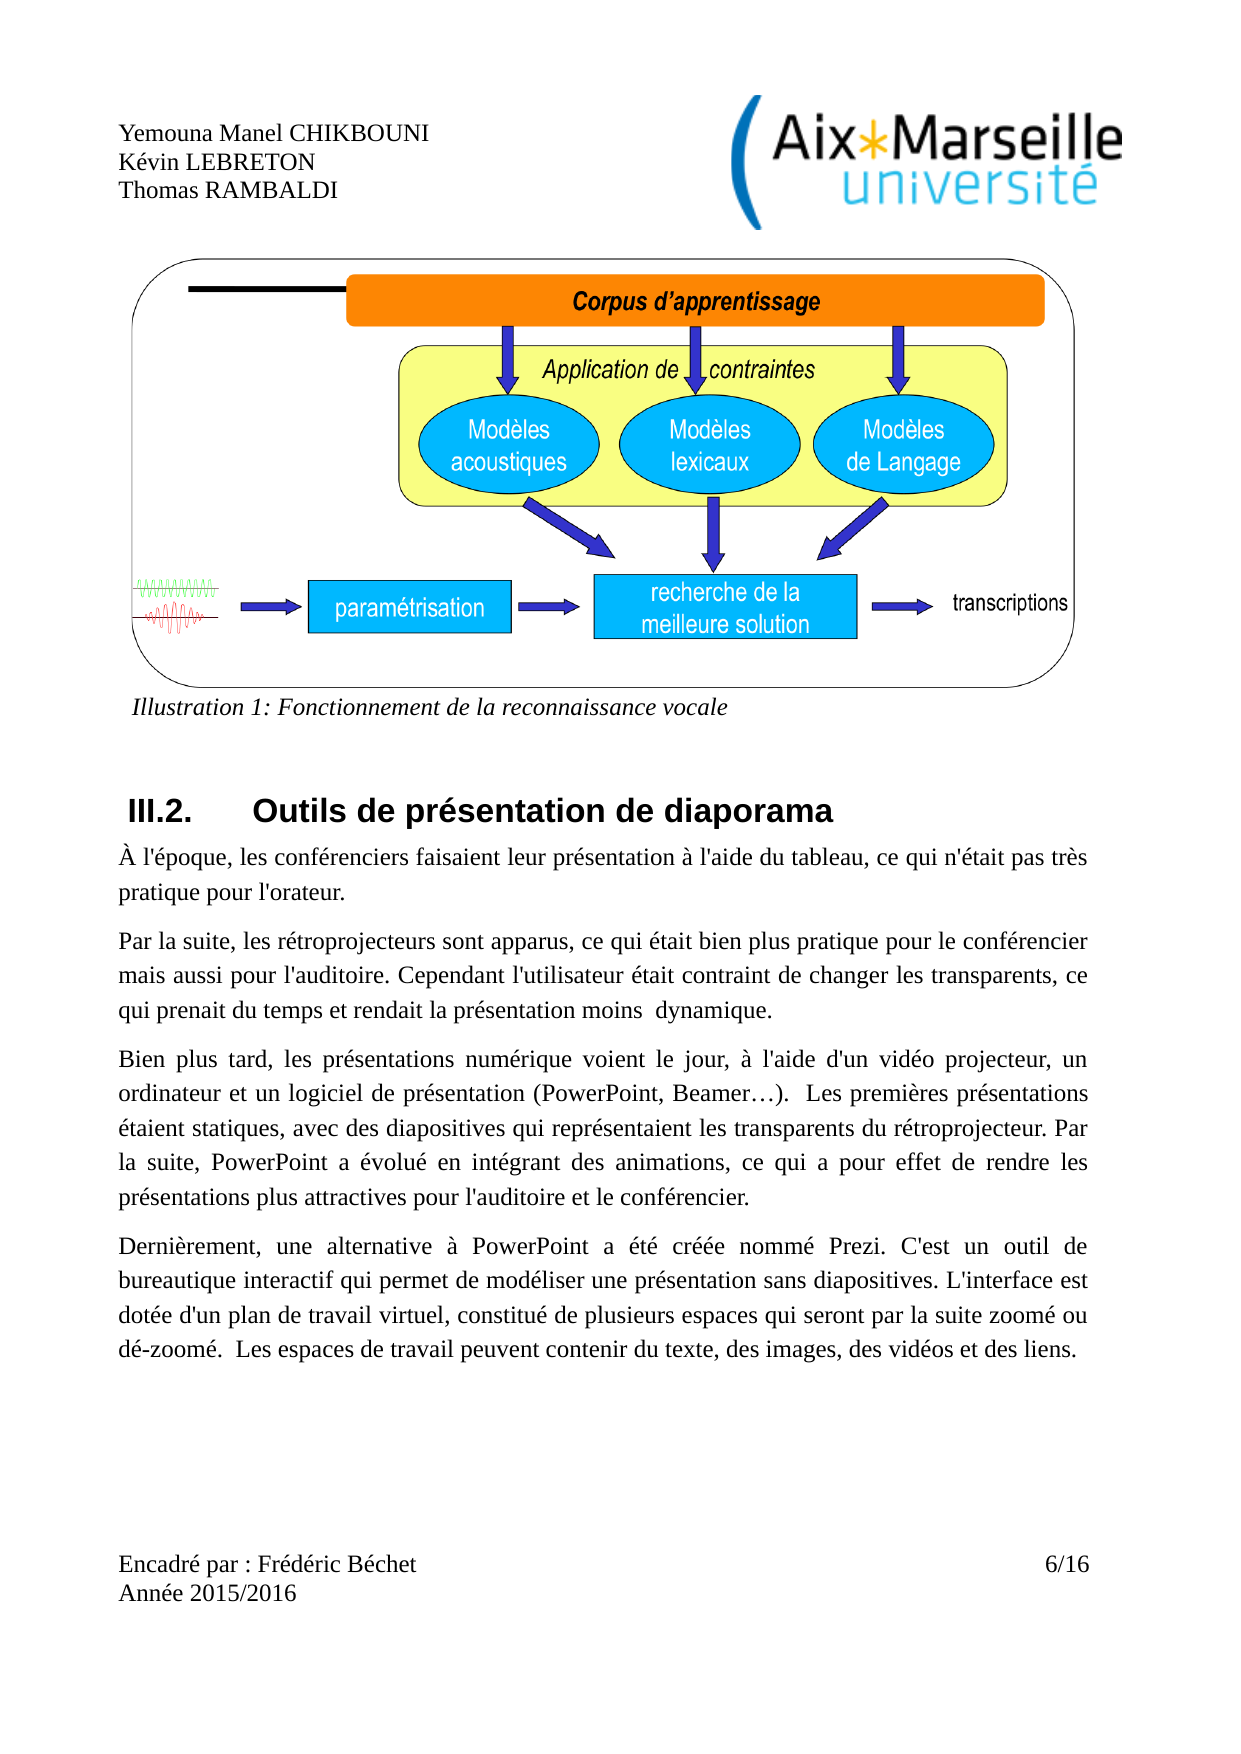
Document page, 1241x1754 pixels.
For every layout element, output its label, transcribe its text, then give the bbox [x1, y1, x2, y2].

picture [731, 95, 1122, 230]
text Illustration 1: Fonctionnement de la reconnaissance vocale [132, 693, 1076, 721]
text À l'époque, les conférenciers faisaient leur présentation à l'aide du tableau, ce qui n'était pas très pratique pour l'orateur. [118, 842, 1089, 905]
text Dernièrement, une alternative à PowerPoint a été créée nommé Prezi. C'est un outil de bureautique interactif qui permet de modéliser une présentation sans diapositives. L'interface est dotée d'un plan de travail virtuel, constitué de plusieurs espaces qui seront par la suite zoomé ou dé-zoomé. Les espaces de travail peuvent contenir du texte, des images, des vidéos et des liens. [118, 1231, 1089, 1363]
text Bien plus tard, les présentations numérique voient le jour, à l'aide d'un vidéo projecteur, un ordinateur et un logiciel de présentation (PowerPoint, Beamer…). Les premières présentations étaient statiques, avec des diapositives qui représentaient les transparents du rétroprojecteur. Par la suite, PowerPoint a évolué en intégrant des animations, ce qui a pour effet de rendre les présentations plus attractives pour l'auditoire et le conférencier. [118, 1044, 1089, 1210]
picture [131, 246, 1076, 693]
subtitle Outils de présentation de diaporama [118, 791, 1089, 830]
text Par la suite, les rétroprojecteurs sont apparus, ce qui était bien plus pratique pour le conférencier mais aussi pour l'auditoire. Cependant l'utilisateur était contraint de changer les transparents, ce qui prenait du temps et rendait la présentation moins dynamique. [118, 926, 1089, 1023]
